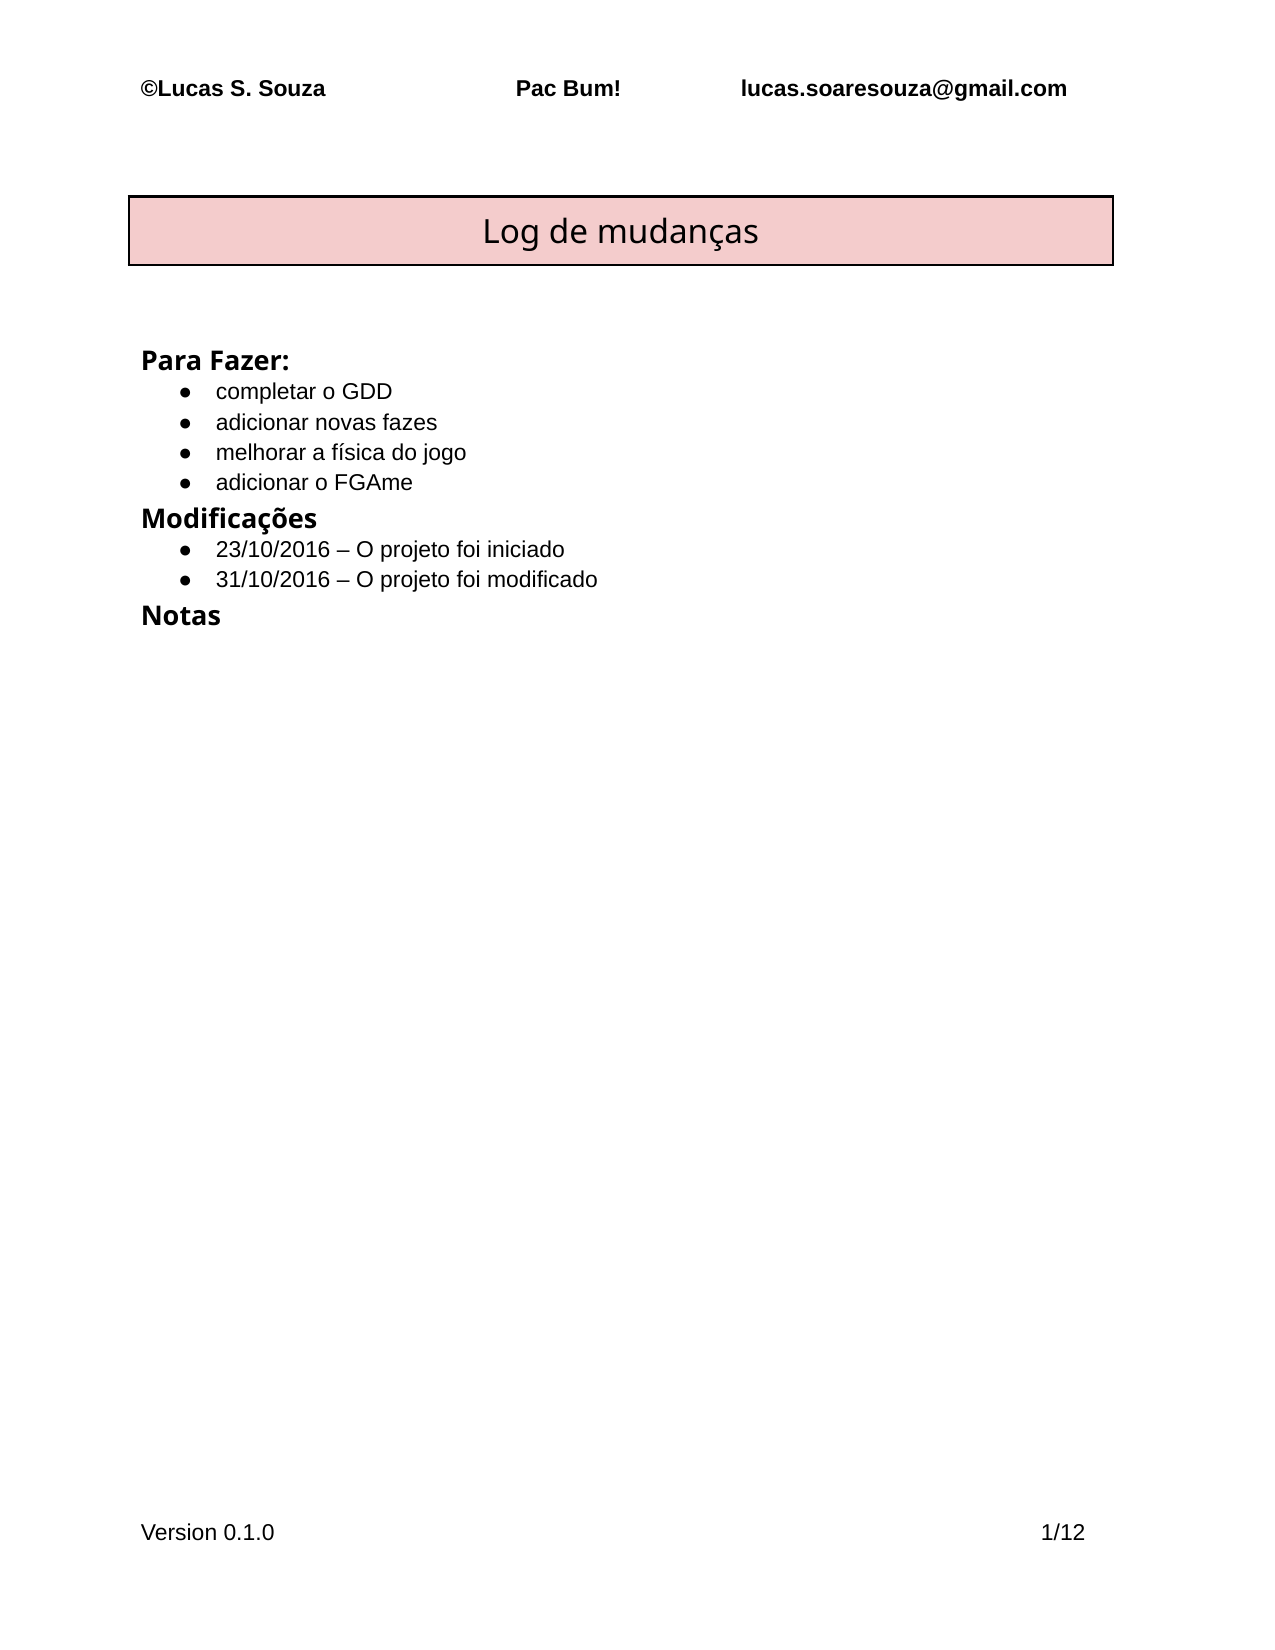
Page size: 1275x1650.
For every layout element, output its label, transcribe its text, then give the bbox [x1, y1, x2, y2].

list adicionar o FGAme [178, 469, 1125, 495]
list adicionar novas fazes [178, 408, 1125, 435]
list completar o GDD [178, 378, 1125, 405]
subtitle Para Fazer: [141, 341, 1125, 378]
subtitle Modificações [141, 499, 1125, 536]
subtitle Notas [141, 596, 1125, 633]
list 31/10/2016 – O projeto foi modificado [178, 566, 1125, 593]
list 23/10/2016 – O projeto foi iniciado [178, 536, 1125, 562]
table_header Log de mudanças [130, 198, 1112, 264]
list melhorar a física do jogo [178, 439, 1125, 465]
